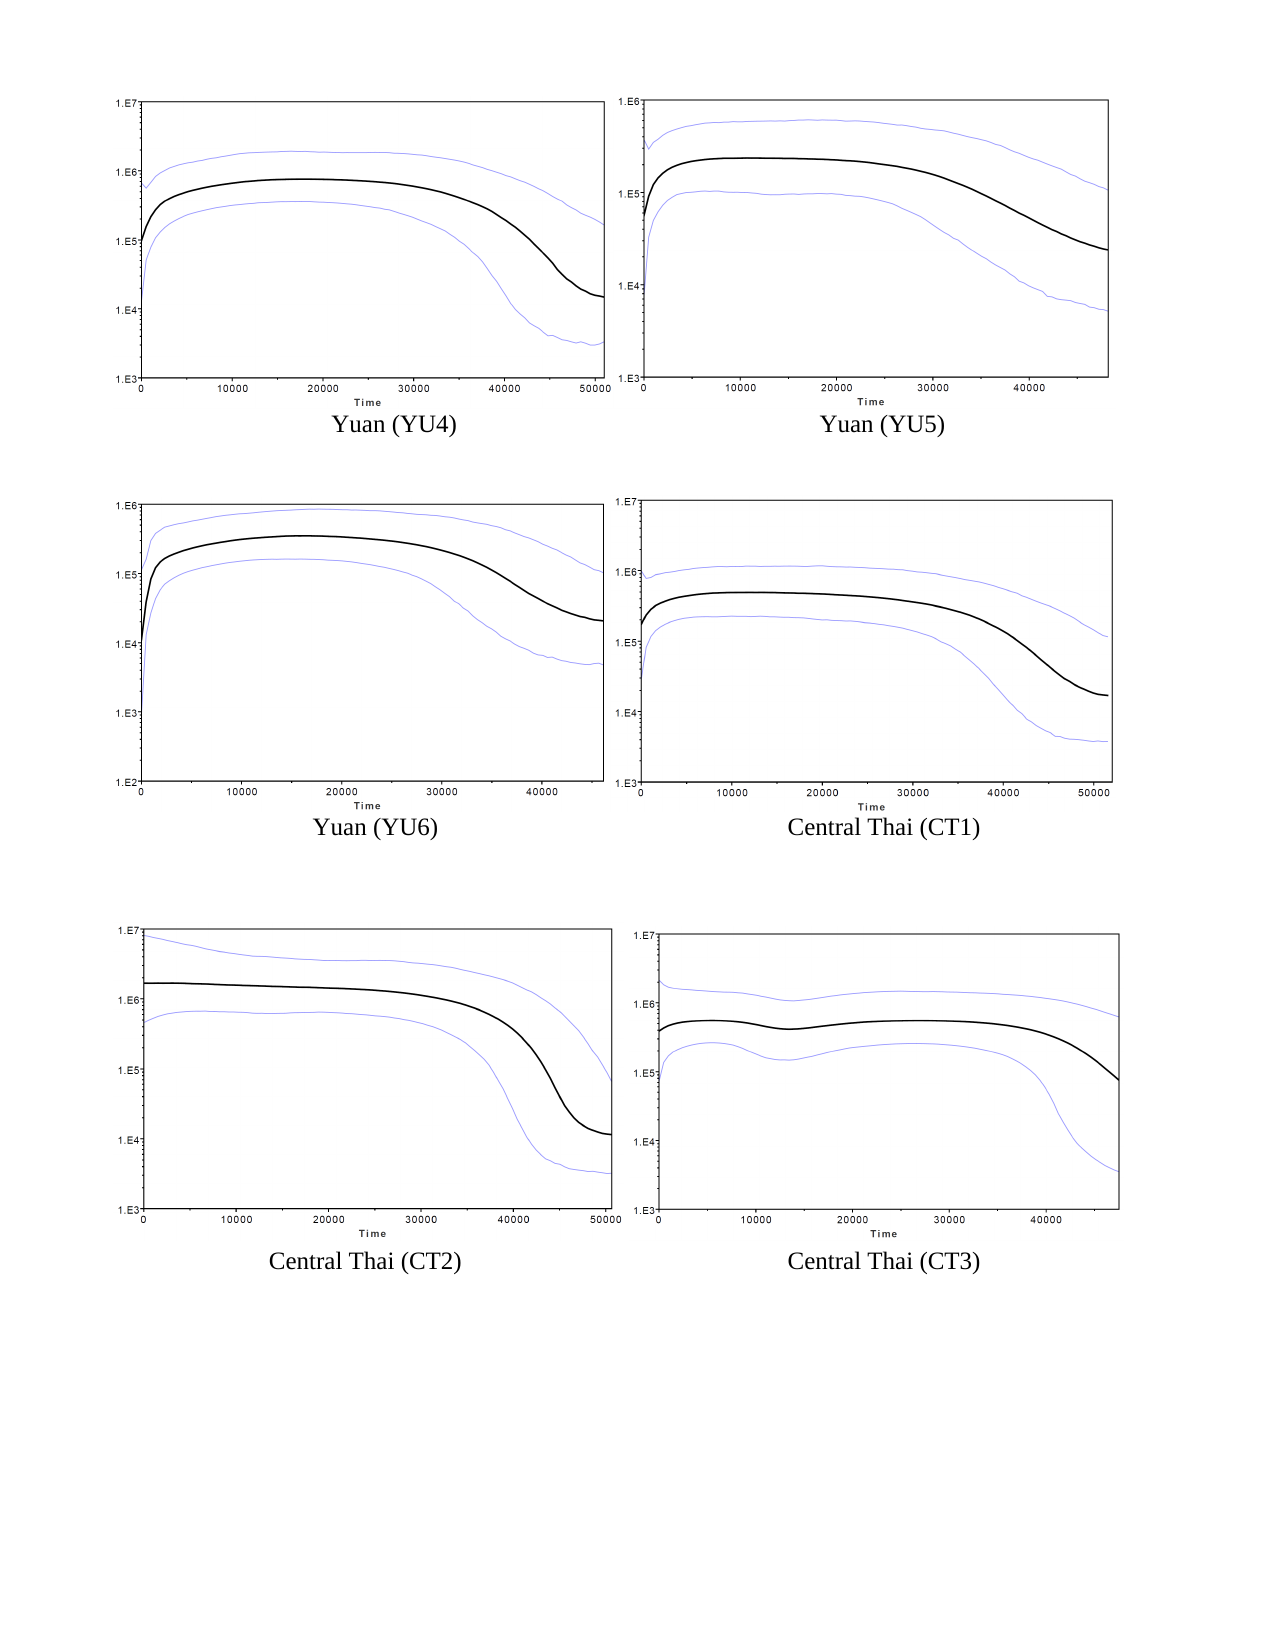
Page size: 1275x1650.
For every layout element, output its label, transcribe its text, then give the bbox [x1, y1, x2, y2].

text Yuan (YU4) Yuan (YU5) [262, 409, 1181, 438]
text Yuan (YU6) Central Thai (CT1) [187, 812, 1181, 841]
text Central Thai (CT2) Central Thai (CT3) [187, 1246, 1181, 1274]
